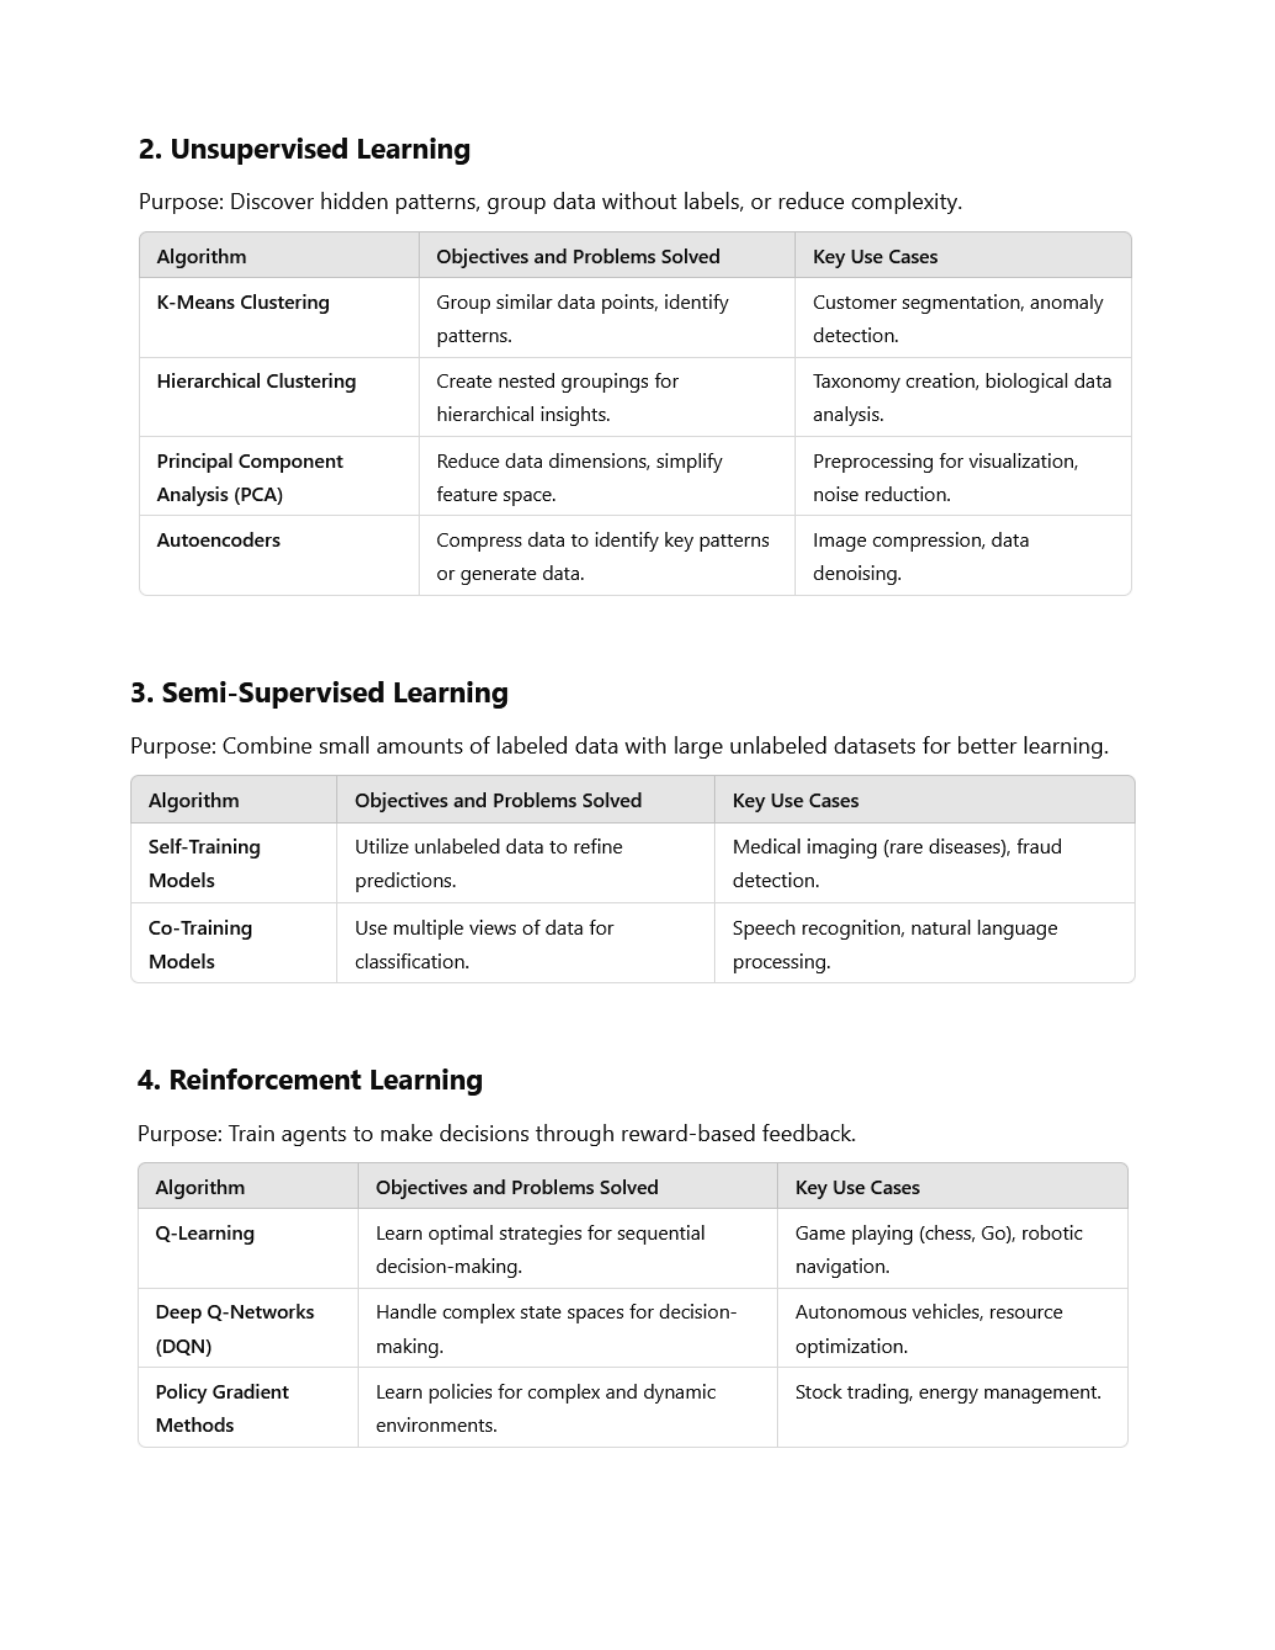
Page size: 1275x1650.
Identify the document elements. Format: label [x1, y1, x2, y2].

picture [118, 650, 1157, 1016]
picture [118, 118, 1157, 622]
picture [118, 1044, 1157, 1480]
